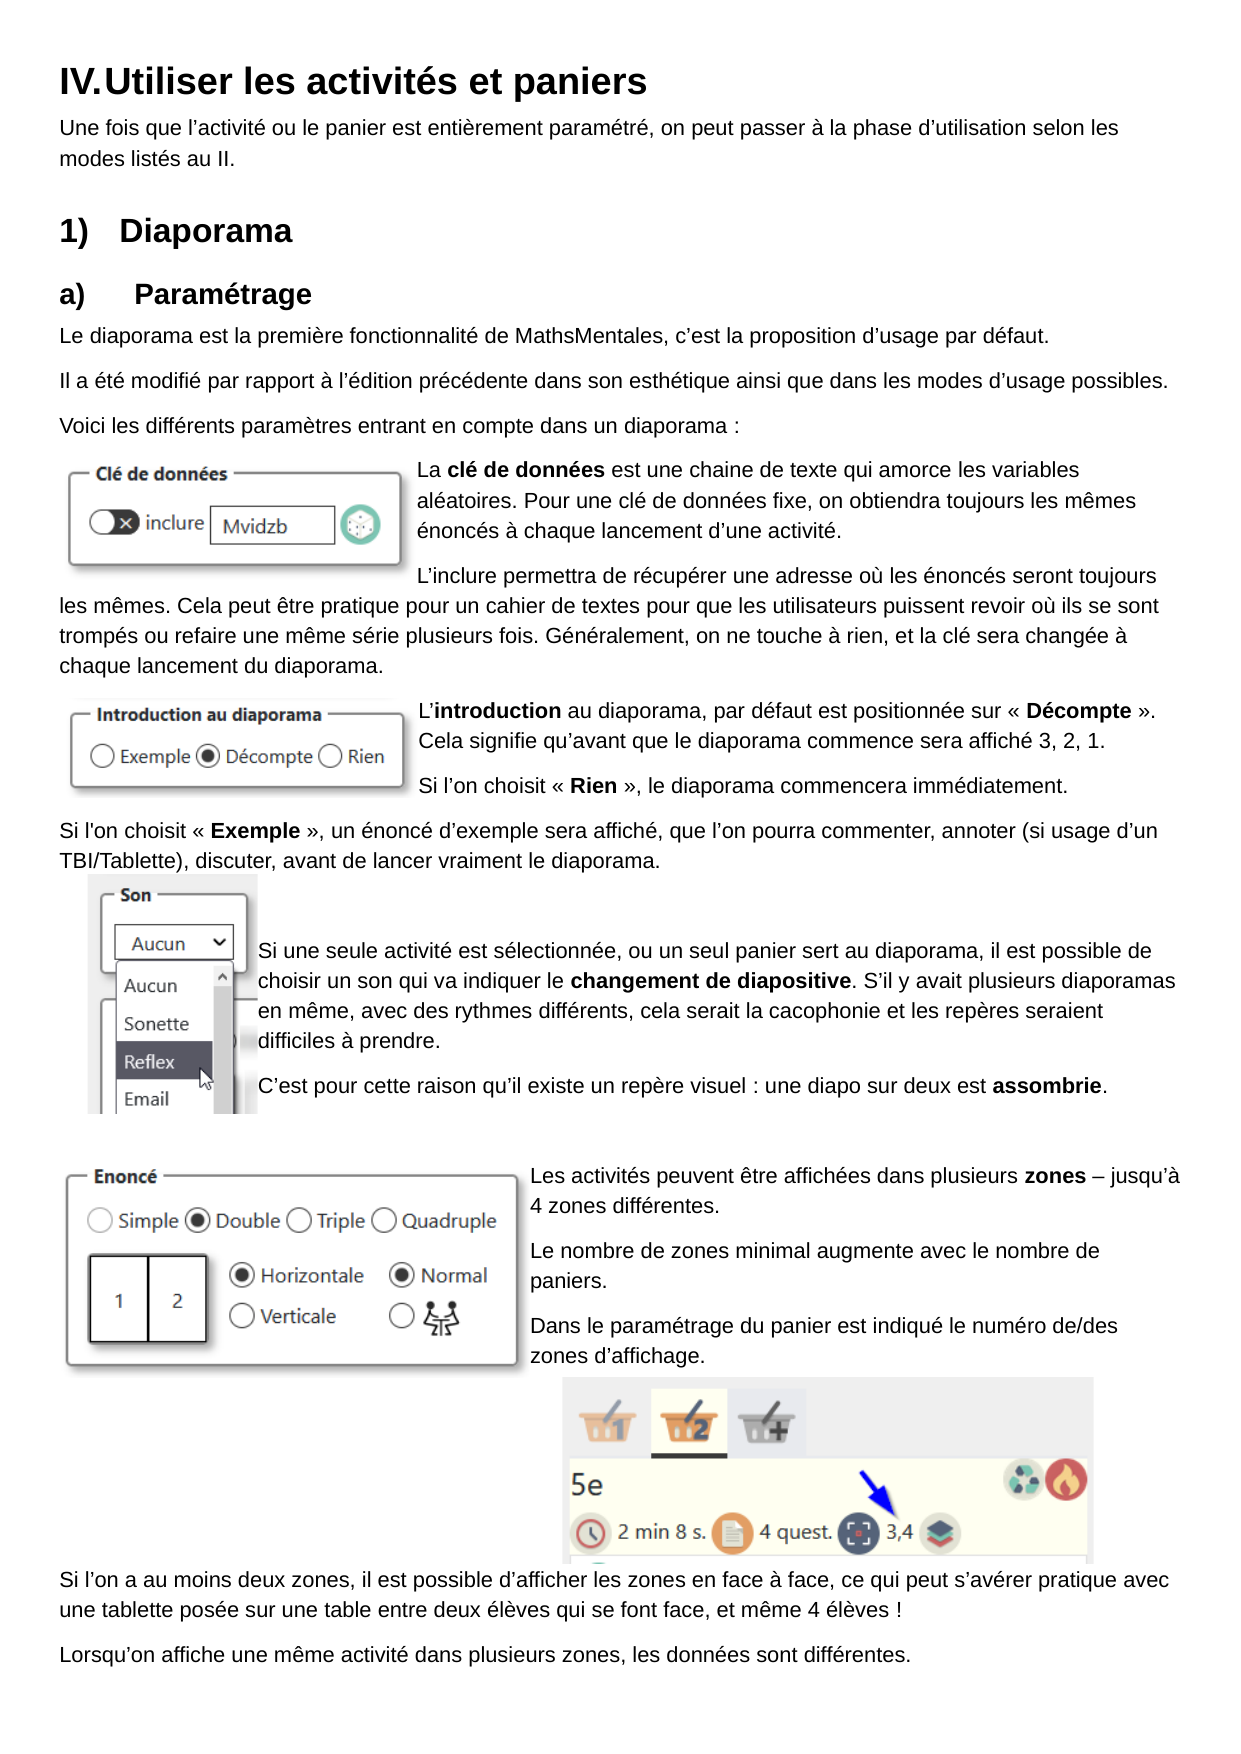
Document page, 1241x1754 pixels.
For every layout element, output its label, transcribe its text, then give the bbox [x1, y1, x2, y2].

text Les activités peuvent être affichées dans plusieurs zones – jusqu’à 4 zones différentes. [59, 1163, 1181, 1218]
text Voici les différents paramètres entrant en compte dans un diaporama : [59, 413, 1181, 438]
text Si une seule activité est sélectionnée, ou un seul panier sert au diaporama, il est possible de choisir un son qui va indiquer le changement de diapositive. S’il y avait plusieurs diaporamas en même, avec des rythmes différents, cela serait la cacophonie et les repères seraient difficiles à prendre. [258, 938, 1181, 1053]
text La clé de données est une chaine de texte qui amorce les variables aléatoires. Pour une clé de données fixe, on obtiendra toujours les mêmes énoncés à chaque lancement d’une activité. [59, 457, 1181, 543]
picture [57, 1164, 530, 1378]
subtitle Diaporama [59, 211, 1181, 250]
text Dans le paramétrage du panier est indiqué le numéro de/des zones d’affichage. [530, 1313, 1181, 1368]
text Le nombre de zones minimal augmente avec le nombre de paniers. [530, 1238, 1181, 1293]
picture [562, 1377, 1094, 1564]
text C’est pour cette raison qu’il existe un repère visuel : une diapo sur deux est assombrie. [258, 1073, 1181, 1098]
text Si l'on choisit « Exemple », un énoncé d’exemple sera affiché, que l’on pourra commenter, annoter (si usage d’un TBI/Tablette), discuter, avant de lancer vraiment le diaporama. [59, 818, 1181, 873]
picture [62, 458, 417, 580]
subtitle Paramétrage [59, 277, 1181, 311]
picture [63, 698, 418, 798]
text Lorsqu’on affiche une même activité dans plusieurs zones, les données sont différentes. [59, 1642, 1181, 1667]
text Si l’on a au moins deux zones, il est possible d’afficher les zones en face à face, ce qui peut s’avérer pratique avec une tablette posée sur une table entre deux élèves qui se font face, et même 4 élèves ! [59, 1567, 1181, 1622]
text Le diaporama est la première fonctionnalité de MathsMentales, c’est la proposition d’usage par défaut. [59, 323, 1181, 348]
text Il a été modifié par rapport à l’édition précédente dans son esthétique ainsi que dans les modes d’usage possibles. [59, 368, 1181, 393]
text Une fois que l’activité ou le panier est entièrement paramétré, on peut passer à la phase d’utilisation selon les modes listés au II. [59, 115, 1181, 171]
text Si l’on choisit « Rien », le diaporama commencera immédiatement. [418, 773, 1181, 798]
picture [87, 874, 258, 1114]
text L’inclure permettra de récupérer une adresse où les énoncés seront toujours les mêmes. Cela peut être pratique pour un cahier de textes pour que les utilisateurs puissent revoir où ils se sont trompés ou refaire une même série plusieurs fois. Généralement, on ne touche à rien, et la clé sera changée à chaque lancement du diaporama. [59, 563, 1181, 678]
text L’introduction au diaporama, par défaut est positionnée sur « Décompte ». Cela signifie qu’avant que le diaporama commence sera affiché 3, 2, 1. [418, 698, 1181, 753]
subtitle Utiliser les activités et paniers [59, 59, 1181, 103]
